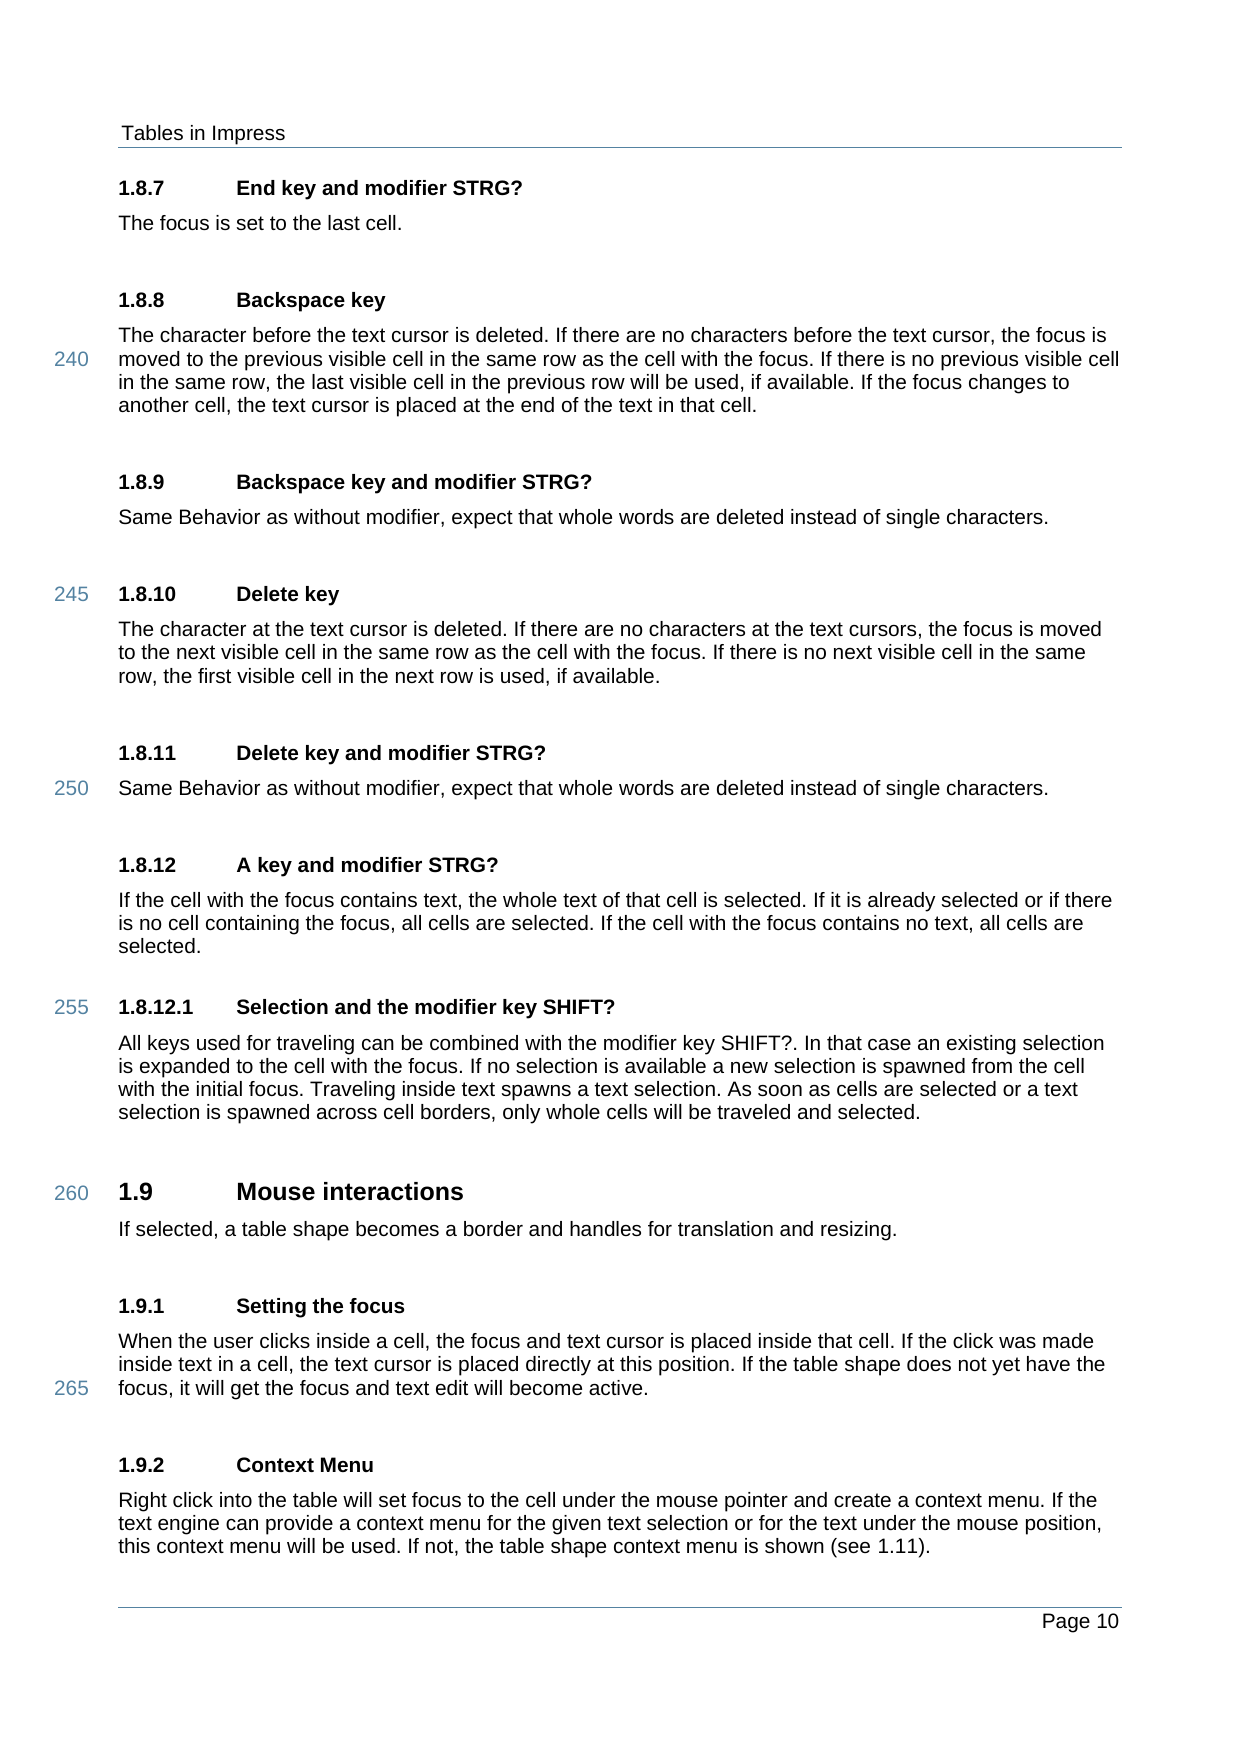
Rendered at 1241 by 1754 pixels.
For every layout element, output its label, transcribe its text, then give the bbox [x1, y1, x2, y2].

subtitle Backspace key and modifier STRG? [118, 471, 1122, 494]
text Same Behavior as without modifier, expect that whole words are deleted instead of single characters. [118, 506, 1122, 529]
subtitle Delete key [118, 583, 1122, 606]
subtitle Selection and the modifier key SHIFT? [118, 996, 1122, 1019]
subtitle End key and modifier STRG? [118, 177, 1122, 200]
text The character at the text cursor is deleted. If there are no characters at the text cursors, the focus is moved to the next visible cell in the same row as the cell with the focus. If there is no next visible cell in the same row, the first visible cell in the next row is used, if available. [118, 618, 1122, 687]
subtitle A key and modifier STRG? [118, 853, 1122, 877]
text If the cell with the focus contains text, the whole text of that cell is selected. If it is already selected or if there is no cell containing the focus, all cells are selected. If the cell with the focus contains no text, all cells are selected. [118, 888, 1122, 958]
text When the user clicks inside a cell, the focus and text cursor is placed inside that cell. If the click was made inside text in a cell, the text cursor is placed directly at this position. If the table shape does not yet have the focus, it will get the focus and text edit will become active. [118, 1330, 1122, 1399]
text All keys used for traveling can be combined with the modifier key SHIFT?. In that case an existing selection is expanded to the cell with the focus. If no selection is available a new selection is spawned from the cell with the initial focus. Traveling inside text spawns a text selection. As soon as cells are selected or a text selection is spawned across cell borders, only whole cells will be traveled and selected. [118, 1031, 1122, 1124]
text If selected, a table shape becomes a border and handles for translation and resizing. [118, 1218, 1122, 1241]
subtitle Mouse interactions [118, 1178, 1122, 1206]
subtitle Delete key and modifier STRG? [118, 741, 1122, 764]
text Same Behavior as without modifier, expect that whole words are deleted instead of single characters. [118, 776, 1122, 799]
subtitle Context Menu [118, 1453, 1122, 1477]
text The focus is set to the last cell. [118, 212, 1122, 235]
text The character before the text cursor is deleted. If there are no characters before the text cursor, the focus is moved to the previous visible cell in the same row as the cell with the focus. If there is no previous visible cell in the same row, the last visible cell in the previous row will be used, if available. If the focus changes to another cell, the text cursor is placed at the end of the text in that cell. [118, 324, 1122, 417]
text Right click into the table will set focus to the cell under the mouse pointer and create a context menu. If the text engine can provide a context menu for the given text selection or for the text under the mouse position, this context menu will be used. If not, the table shape context menu is shown (see 1.11). [118, 1488, 1122, 1558]
subtitle Backspace key [118, 289, 1122, 312]
subtitle Setting the focus [118, 1295, 1122, 1318]
